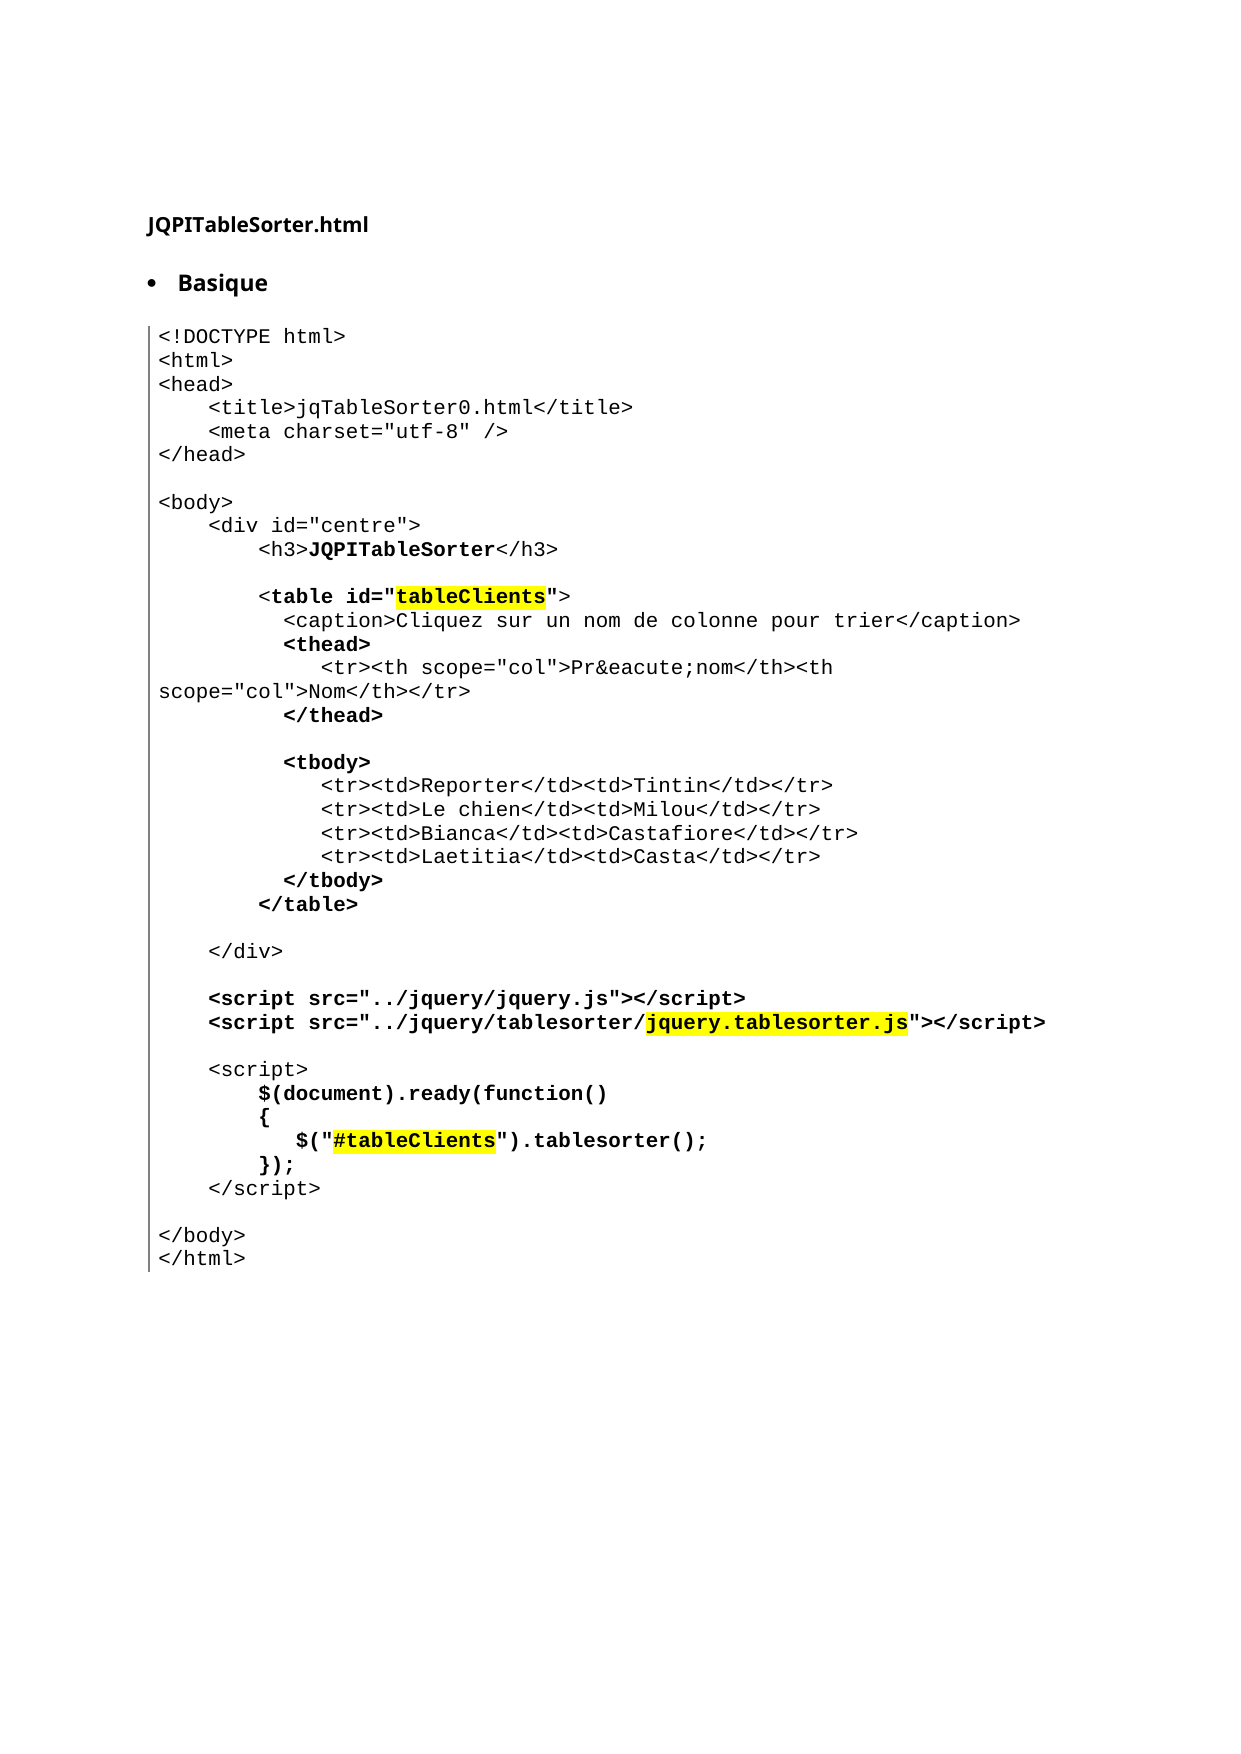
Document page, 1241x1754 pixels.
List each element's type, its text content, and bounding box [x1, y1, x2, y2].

text <tr><td>Laetitia</td><td>Casta</td></tr> [150, 846, 1092, 870]
text </script> [150, 1177, 1092, 1201]
text </div> [150, 941, 1092, 965]
text <caption>Cliquez sur un nom de colonne pour trier</caption> [150, 610, 1092, 634]
text { [150, 1107, 1092, 1130]
text <body> [150, 492, 1092, 515]
text }); [150, 1154, 1092, 1177]
text </html> [150, 1248, 1092, 1272]
text <meta charset="utf-8" /> [150, 421, 1092, 444]
text <!DOCTYPE html> [150, 326, 1092, 350]
text </thead> [150, 704, 1092, 728]
text JQPITableSorter.html [148, 210, 1092, 238]
text <head> [150, 373, 1092, 397]
text $("#tableClients").tablesorter(); [150, 1130, 1092, 1154]
text <tr><td>Le chien</td><td>Milou</td></tr> [150, 799, 1092, 823]
text <script src="../jquery/tablesorter/jquery.tablesorter.js"></script> [150, 1012, 1092, 1036]
text $(document).ready(function() [150, 1083, 1092, 1107]
text <tr><td>Bianca</td><td>Castafiore</td></tr> [150, 823, 1092, 846]
text </table> [150, 894, 1092, 917]
text <div id="centre"> [150, 515, 1092, 539]
text <table id="tableClients"> [150, 586, 1092, 610]
text <script> [150, 1059, 1092, 1083]
text <thead> [150, 634, 1092, 657]
text </tbody> [150, 870, 1092, 894]
text <h3>JQPITableSorter</h3> [150, 539, 1092, 563]
text <tbody> [150, 752, 1092, 776]
text <title>jqTableSorter0.html</title> [150, 397, 1092, 421]
text <script src="../jquery/jquery.js"></script> [150, 988, 1092, 1012]
text </head> [150, 444, 1092, 468]
text <tr><td>Reporter</td><td>Tintin</td></tr> [150, 776, 1092, 799]
list Basique [148, 267, 1092, 298]
text </body> [150, 1225, 1092, 1248]
text <tr><th scope="col">Pr&eacute;nom</th><th scope="col">Nom</th></tr> [150, 657, 1092, 704]
text <html> [150, 350, 1092, 373]
